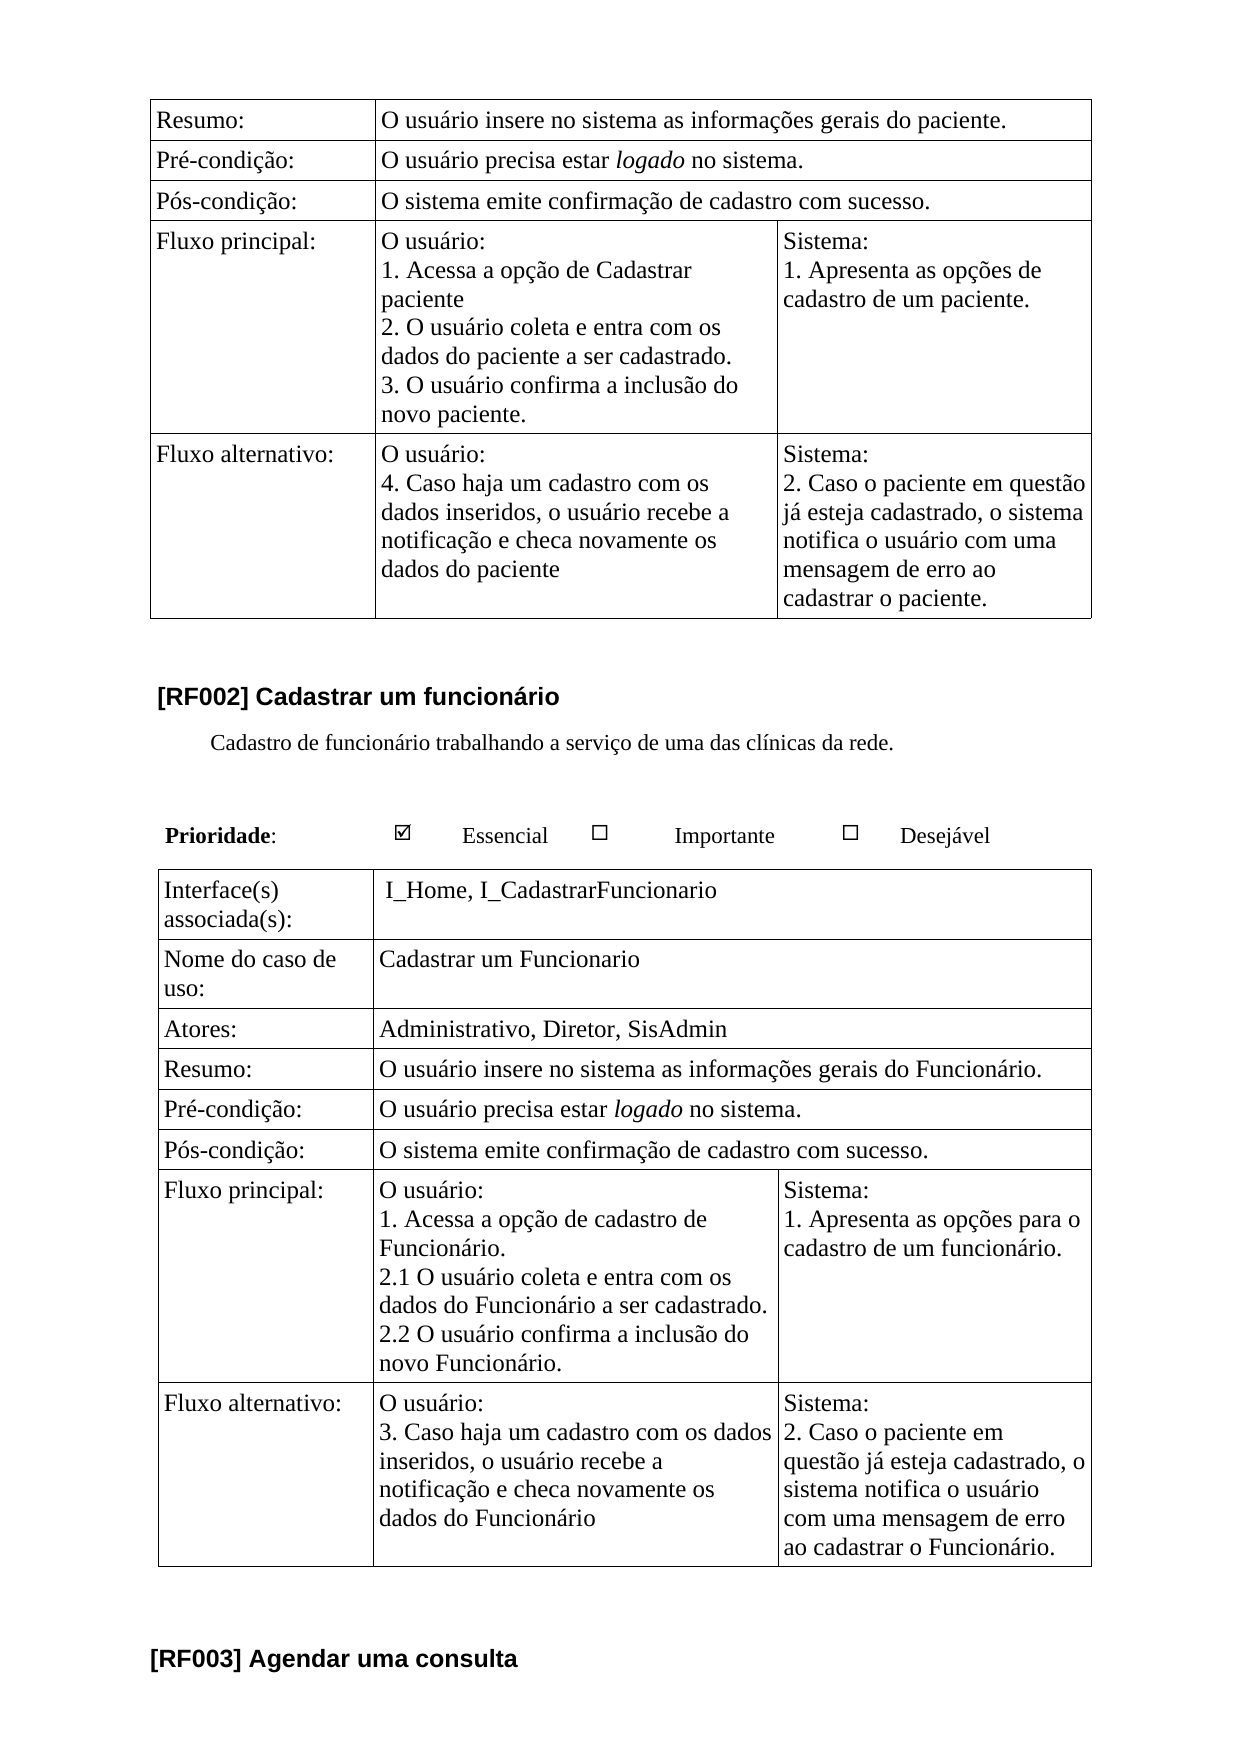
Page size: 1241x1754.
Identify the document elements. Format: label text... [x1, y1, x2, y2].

table_cell O usuário insere no sistema as informações gerais do paciente. [376, 100, 1091, 139]
table_cell Resumo: [159, 1049, 373, 1088]
table_header Importante [621, 800, 828, 869]
table_cell Resumo: [151, 100, 375, 139]
table_header  [828, 800, 873, 869]
table_header Essencial [432, 800, 578, 869]
table_cell O sistema emite confirmação de cadastro com sucesso. [376, 181, 1091, 220]
table_cell O usuário: 1. Acessa a opção de Cadastrar paciente 2. O usuário coleta e entra com os dados do paciente a ser cadastrado. 3. O usuário confirma a inclusão do novo paciente. [376, 221, 777, 433]
text [RF002] Cadastrar um funcionário [150, 681, 1090, 710]
table_cell Sistema: 2. Caso o paciente em questão já esteja cadastrado, o sistema notifica o usuário com uma mensagem de erro ao cadastrar o Funcionário. [779, 1383, 1091, 1566]
table_cell Fluxo principal: [159, 1170, 373, 1382]
table_cell Nome do caso de uso: [159, 940, 373, 1008]
table_cell Fluxo alternativo: [159, 1383, 373, 1566]
table_cell O usuário: 1. Acessa a opção de cadastro de Funcionário. 2.1 O usuário coleta e entra com os dados do Funcionário a ser cadastrado. 2.2 O usuário confirma a inclusão do novo Funcionário. [374, 1170, 778, 1382]
table_cell Interface(s) associada(s): [159, 870, 373, 938]
table_cell O usuário precisa estar logado no sistema. [374, 1090, 1091, 1129]
table_cell Fluxo principal: [151, 221, 375, 433]
table_cell Administrativo, Diretor, SisAdmin [374, 1009, 1091, 1048]
table_cell O usuário: 3. Caso haja um cadastro com os dados inseridos, o usuário recebe a notificação e checa novamente os dados do Funcionário [374, 1383, 778, 1566]
table_cell Pré-condição: [159, 1090, 373, 1129]
table_header Desejável [873, 800, 1017, 869]
table_cell Cadastrar um Funcionario [374, 940, 1091, 1008]
table_cell Sistema: 2. Caso o paciente em questão já esteja cadastrado, o sistema notifica o usuário com uma mensagem de erro ao cadastrar o paciente. [778, 434, 1091, 617]
table_header  [578, 800, 621, 869]
table_header Prioridade: [161, 800, 373, 869]
table_cell I_Home, I_CadastrarFuncionario [374, 870, 1091, 938]
table_cell Atores: [159, 1009, 373, 1048]
table_cell Sistema: 1. Apresenta as opções para o cadastro de um funcionário. [779, 1170, 1091, 1382]
text Cadastro de funcionário trabalhando a serviço de uma das clínicas da rede. [210, 729, 1090, 755]
table_cell O sistema emite confirmação de cadastro com sucesso. [374, 1130, 1091, 1169]
table_cell Fluxo alternativo: [151, 434, 375, 617]
table_cell Sistema: 1. Apresenta as opções de cadastro de um paciente. [778, 221, 1091, 433]
table_cell O usuário insere no sistema as informações gerais do Funcionário. [374, 1049, 1091, 1088]
table_header [1017, 800, 1091, 869]
text [RF003] Agendar uma consulta [150, 1644, 1090, 1673]
table_cell O usuário precisa estar logado no sistema. [376, 141, 1091, 180]
table_cell Pré-condição: [151, 141, 375, 180]
table_cell Pós-condição: [159, 1130, 373, 1169]
table_header  [373, 800, 432, 869]
table_cell Pós-condição: [151, 181, 375, 220]
table_cell O usuário: 4. Caso haja um cadastro com os dados inseridos, o usuário recebe a notificação e checa novamente os dados do paciente [376, 434, 777, 617]
